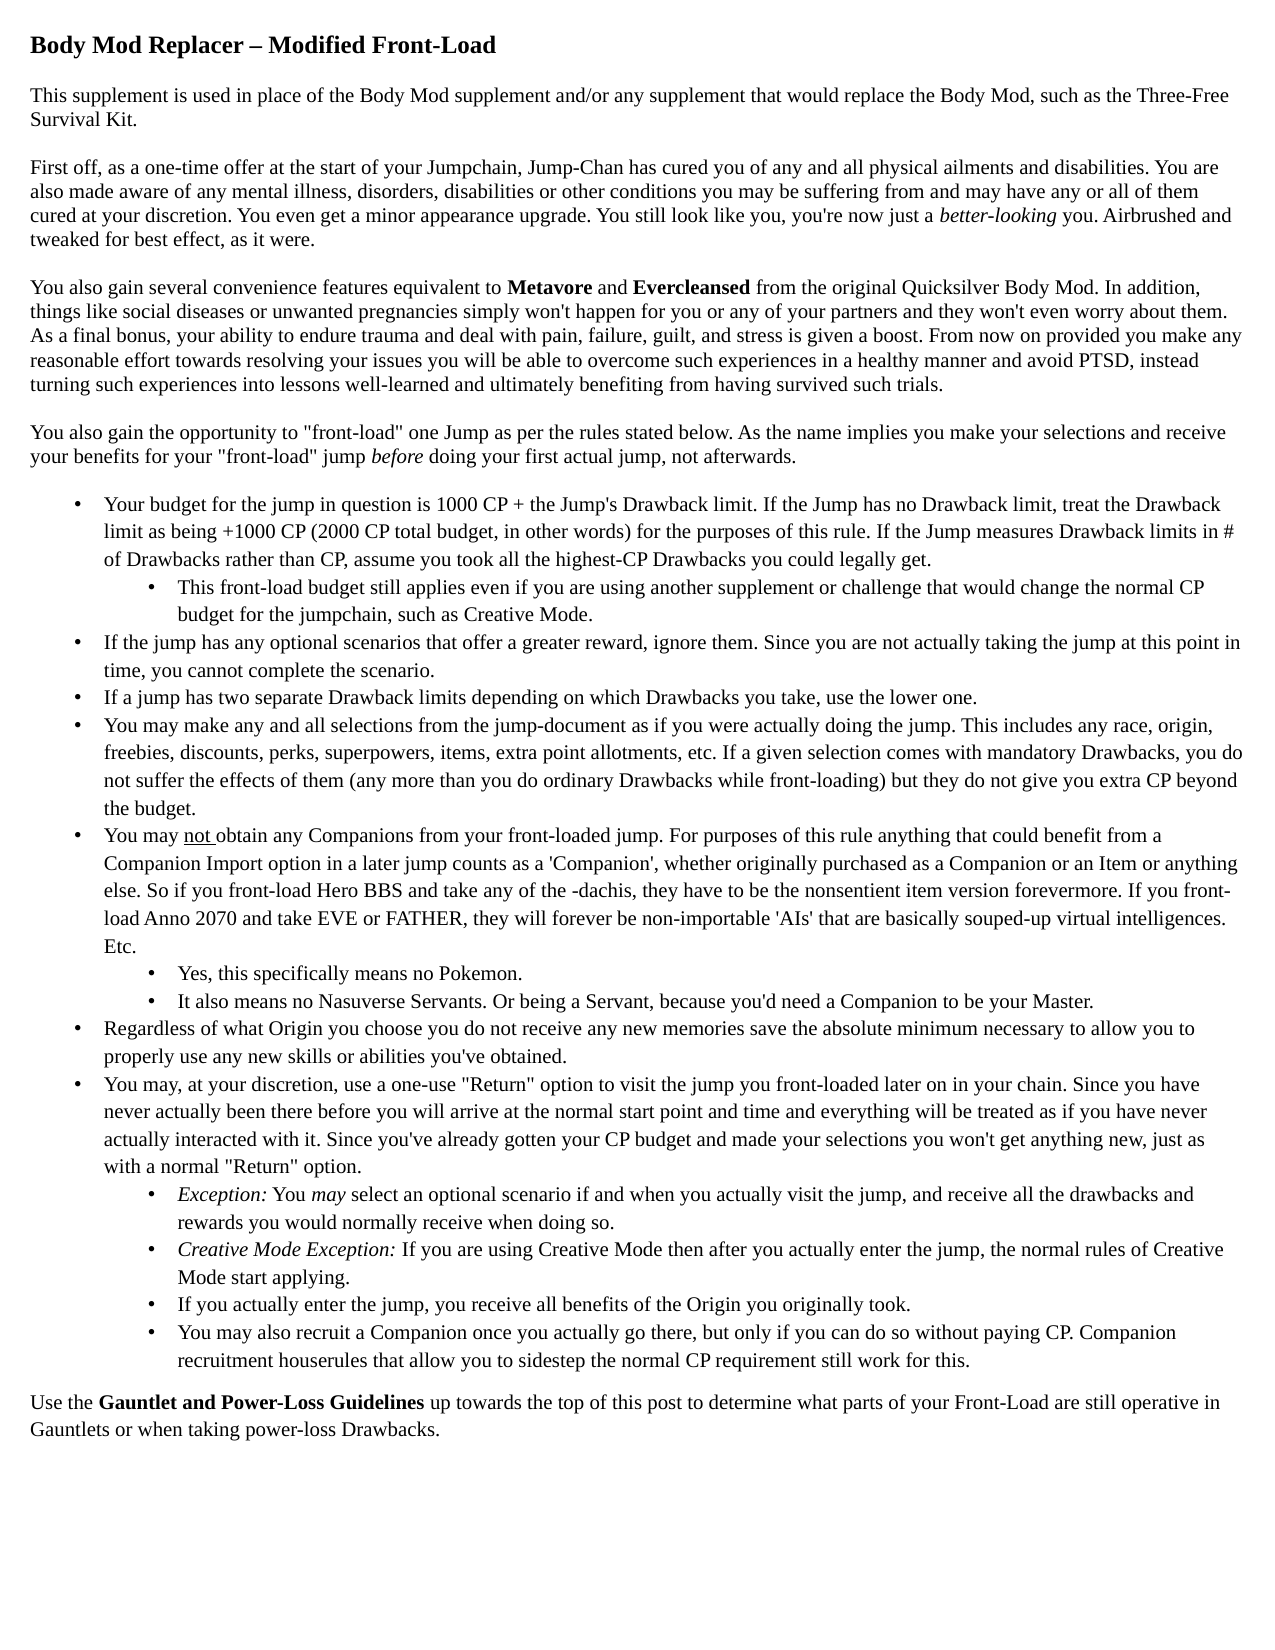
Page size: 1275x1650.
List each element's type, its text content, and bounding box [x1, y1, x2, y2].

list Creative Mode Exception: If you are using Creative Mode then after you actually enter the jump, the normal rules of Creative Mode start applying. [148, 1237, 1245, 1289]
list You may make any and all selections from the jump-document as if you were actually doing the jump. This includes any race, origin, freebies, discounts, perks, superpowers, items, extra point allotments, etc. If a given selection comes with mandatory Drawbacks, you do not suffer the effects of them (any more than you do ordinary Drawbacks while front-loading) but they do not give you extra CP beyond the budget. [74, 713, 1245, 819]
list Yes, this specifically means no Pokemon. [148, 961, 1245, 985]
list If the jump has any optional scenarios that offer a greater reward, ignore them. Since you are not actually taking the jump at this point in time, you cannot complete the scenario. [74, 630, 1245, 682]
list If a jump has two separate Drawback limits depending on which Drawbacks you take, use the lower one. [74, 685, 1245, 709]
list Exception: You may select an optional scenario if and when you actually visit the jump, and receive all the drawbacks and rewards you would normally receive when doing so. [148, 1182, 1245, 1234]
list You may not obtain any Companions from your front-loaded jump. For purposes of this rule anything that could benefit from a Companion Import option in a later jump counts as a 'Companion', whether originally purchased as a Companion or an Item or anything else. So if you front-load Hero BBS and take any of the -dachis, they have to be the nonsentient item version forevermore. If you front-load Anno 2070 and take EVE or FATHER, they will forever be non-importable 'AIs' that are basically souped-up virtual intelligences. Etc. [74, 823, 1245, 958]
list You may, at your discretion, use a one-use "Return" option to visit the jump you front-loaded later on in your chain. Since you have never actually been there before you will arrive at the normal start point and time and everything will be treated as if you have never actually interacted with it. Since you've already gotten your CP budget and made your selections you won't get anything new, just as with a normal "Return" option. [74, 1072, 1245, 1178]
list Regardless of what Origin you choose you do not receive any new memories save the absolute minimum necessary to allow you to properly use any new skills or abilities you've obtained. [74, 1016, 1245, 1068]
list It also means no Nasuverse Servants. Or being a Servant, because you'd need a Companion to be your Master. [148, 989, 1245, 1013]
text Body Mod Replacer – Modified Front-Load [30, 30, 1245, 59]
list You may also recruit a Companion once you actually go there, but only if you can do so without paying CP. Companion recruitment houserules that allow you to sidestep the normal CP requirement still work for this. [148, 1320, 1245, 1372]
list This front-load budget still applies even if you are using another supplement or challenge that would change the normal CP budget for the jumpchain, such as Creative Mode. [148, 575, 1245, 626]
text Use the Gauntlet and Power-Loss Guidelines up towards the top of this post to determine what parts of your Front-Load are still operative in Gauntlets or when taking power-loss Drawbacks. [30, 1390, 1245, 1441]
text This supplement is used in place of the Body Mod supplement and/or any supplement that would replace the Body Mod, such as the Three-Free Survival Kit. First off, as a one-time offer at the start of your Jumpchain, Jump-Chan has cured you of any and all physical ailments and disabilities. You are also made aware of any mental illness, disorders, disabilities or other conditions you may be suffering from and may have any or all of them cured at your discretion. You even get a minor appearance upgrade. You still look like you, you're now just a better-looking you. Airbrushed and tweaked for best effect, as it were. You also gain several convenience features equivalent to Metavore and Evercleansed from the original Quicksilver Body Mod. In addition, things like social diseases or unwanted pregnancies simply won't happen for you or any of your partners and they won't even worry about them. As a final bonus, your ability to endure trauma and deal with pain, failure, guilt, and stress is given a boost. From now on provided you make any reasonable effort towards resolving your issues you will be able to overcome such experiences in a healthy manner and avoid PTSD, instead turning such experiences into lessons well-learned and ultimately benefiting from having survived such trials. You also gain the opportunity to "front-load" one Jump as per the rules stated below. As the name implies you make your selections and receive your benefits for your "front-load" jump before doing your first actual jump, not afterwards. [30, 83, 1245, 468]
list Your budget for the jump in question is 1000 CP + the Jump's Drawback limit. If the Jump has no Drawback limit, treat the Drawback limit as being +1000 CP (2000 CP total budget, in other words) for the purposes of this rule. If the Jump measures Drawback limits in # of Drawbacks rather than CP, assume you took all the highest-CP Drawbacks you could legally get. [74, 492, 1245, 571]
list If you actually enter the jump, you receive all benefits of the Origin you originally took. [148, 1292, 1245, 1316]
